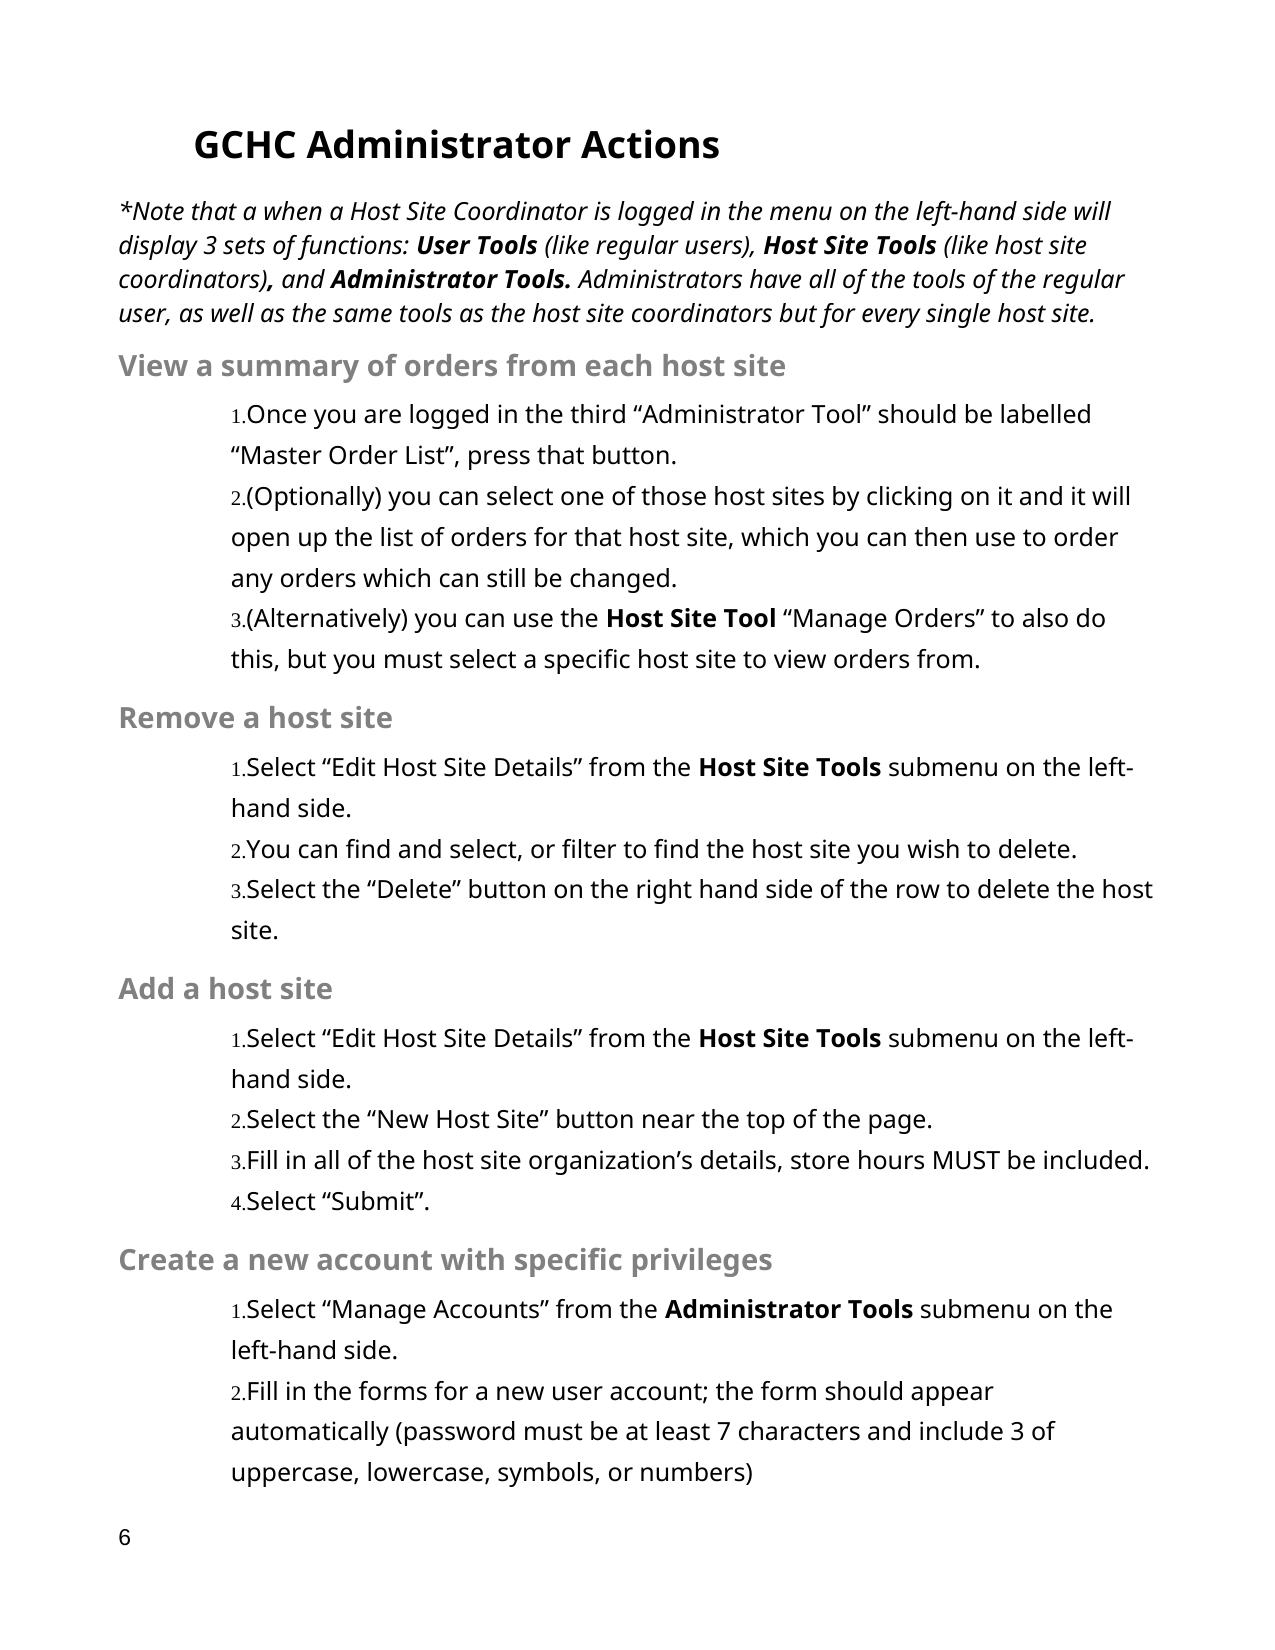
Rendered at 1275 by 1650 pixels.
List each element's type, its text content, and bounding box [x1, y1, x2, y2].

list Fill in the forms for a new user account; the form should appear automatically (password must be at least 7 characters and include 3 of uppercase, lowercase, symbols, or numbers) [118, 1373, 1157, 1489]
list Select “Submit”. [118, 1184, 1157, 1218]
list Select “Edit Host Site Details” from the Host Site Tools submenu on the left-hand side. [118, 749, 1157, 824]
list (Alternatively) you can use the Host Site Tool “Manage Orders” to also do this, but you must select a specific host site to view orders from. [118, 601, 1157, 676]
subtitle Remove a host site [118, 697, 1157, 737]
list Select the “New Host Site” button near the top of the page. [118, 1102, 1157, 1136]
list Select “Manage Accounts” from the Administrator Tools submenu on the left-hand side. [118, 1291, 1157, 1366]
list You can find and select, or filter to find the host site you wish to delete. [118, 831, 1157, 865]
subtitle Add a host site [118, 968, 1157, 1008]
text *Note that a when a Host Site Coordinator is logged in the menu on the left-hand side will display 3 sets of functions: User Tools (like regular users), Host Site Tools (like host site coordinators), and Administrator Tools. Administrators have all of the tools of the regular user, as well as the same tools as the host site coordinators but for every single host site. [118, 194, 1157, 330]
subtitle Create a new account with specific privileges [118, 1239, 1157, 1279]
list Fill in all of the host site organization’s details, store hours MUST be included. [118, 1143, 1157, 1177]
subtitle GCHC Administrator Actions [193, 118, 1157, 169]
list Select “Edit Host Site Details” from the Host Site Tools submenu on the left-hand side. [118, 1021, 1157, 1095]
subtitle View a summary of orders from each host site [118, 345, 1157, 384]
list Select the “Delete” button on the right hand side of the row to delete the host site. [118, 872, 1157, 947]
list (Optionally) you can select one of those host sites by clicking on it and it will open up the list of orders for that host site, which you can then use to order any orders which can still be changed. [118, 479, 1157, 594]
list Once you are logged in the third “Administrator Tool” should be labelled “Master Order List”, press that button. [118, 397, 1157, 472]
